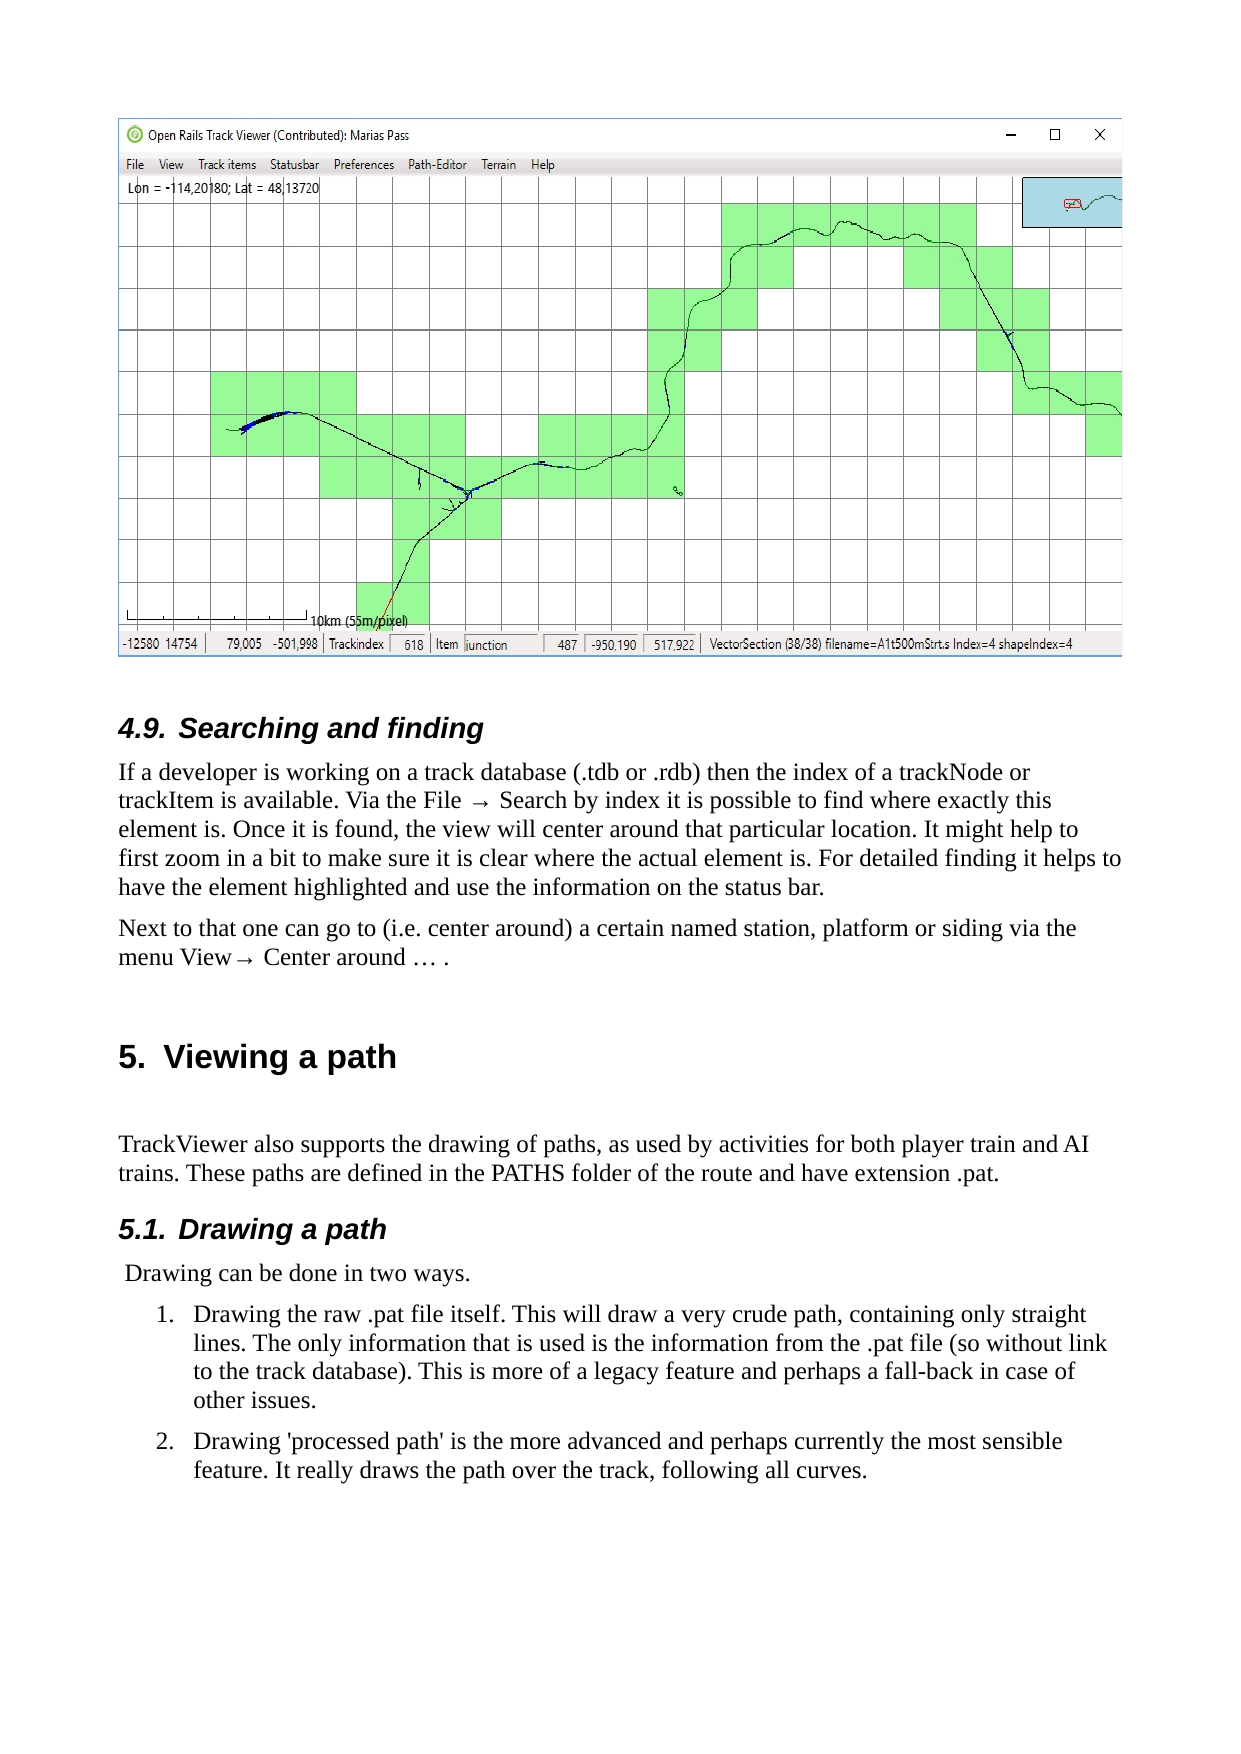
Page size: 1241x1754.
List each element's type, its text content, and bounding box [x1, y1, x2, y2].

list Drawing 'processed path' is the more advanced and perhaps currently the most sensible feature. It really draws the path over the track, following all curves. [156, 1426, 1122, 1484]
text Next to that one can go to (i.e. center around) a certain named station, platform or siding via the menu View→ Center around … . [118, 913, 1122, 971]
subtitle Searching and finding [118, 711, 1122, 744]
text TrackViewer also supports the drawing of paths, as used by activities for both player train and AI trains. These paths are defined in the PATHS folder of the route and have extension .pat. [118, 1129, 1122, 1187]
text If a developer is working on a track database (.tdb or .rdb) then the index of a trackNode or trackItem is available. Via the File → Search by index it is possible to find where exactly this element is. Once it is found, the view will center around that particular location. It might help to first zoom in a bit to make sure it is clear where the actual element is. For detailed finding it helps to have the element highlighted and use the information on the status bar. [118, 757, 1122, 901]
text Drawing can be done in two ways. [118, 1258, 1122, 1286]
subtitle Drawing a path [118, 1212, 1122, 1245]
list Drawing the raw .pat file itself. This will draw a very crude path, containing only straight lines. The only information that is used is the information from the .pat file (so without link to the track database). This is more of a legacy feature and perhaps a fall-back in case of other issues. [156, 1299, 1122, 1414]
picture [118, 118, 1123, 657]
subtitle Viewing a path [118, 1037, 1122, 1075]
